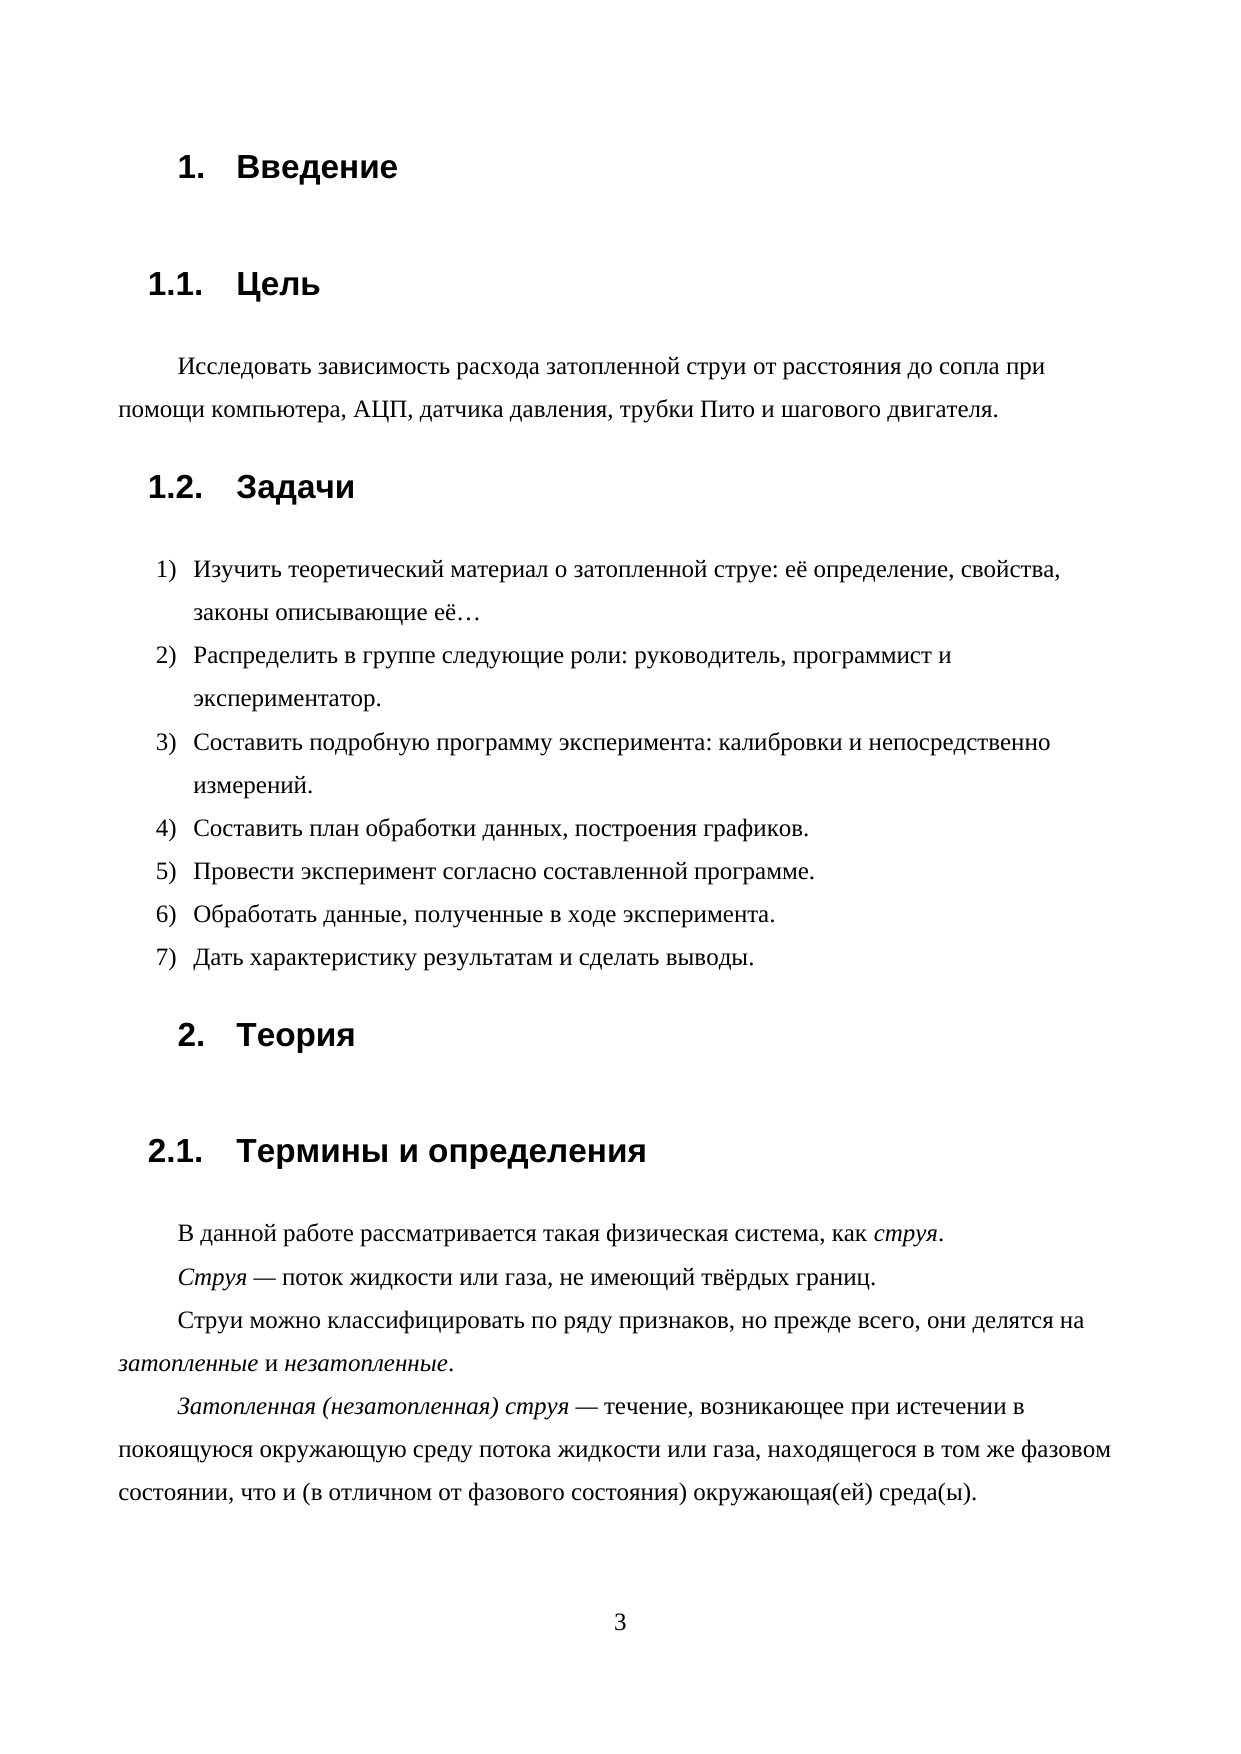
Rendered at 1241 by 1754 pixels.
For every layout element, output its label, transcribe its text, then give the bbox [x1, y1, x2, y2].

subtitle Задачи [118, 467, 1093, 505]
subtitle Введение [118, 148, 1122, 186]
subtitle Термины и определения [118, 1131, 1093, 1170]
text Струя — поток жидкости или газа, не имеющий твёрдых границ. [118, 1262, 1122, 1290]
list Провести эксперимент согласно составленной программе. [156, 856, 1122, 885]
text Исследовать зависимость расхода затопленной струи от расстояния до сопла при помощи компьютера, АЦП, датчика давления, трубки Пито и шагового двигателя. [118, 351, 1122, 423]
text В данной работе рассматривается такая физическая система, как струя. [118, 1218, 1122, 1247]
list Составить план обработки данных, построения графиков. [156, 813, 1122, 842]
subtitle Цель [118, 264, 1093, 303]
list Дать характеристику результатам и сделать выводы. [156, 942, 1122, 971]
subtitle Теория [118, 1015, 1122, 1053]
text Струи можно классифицировать по ряду признаков, но прежде всего, они делятся на затопленные и незатопленные. [118, 1305, 1122, 1377]
text Затопленная (незатопленная) струя — течение, возникающее при истечении в покоящуюся окружающую среду потока жидкости или газа, находящегося в том же фазовом состоянии, что и (в отличном от фазового состояния) окружающая(ей) среда(ы). [118, 1391, 1122, 1506]
list Обработать данные, полученные в ходе эксперимента. [156, 899, 1122, 928]
list Распределить в группе следующие роли: руководитель, программист и экспериментатор. [156, 640, 1122, 712]
list Составить подробную программу эксперимента: калибровки и непосредственно измерений. [156, 727, 1122, 798]
list Изучить теоретический материал о затопленной струе: её определение, свойства, законы описывающие её… [156, 554, 1122, 626]
